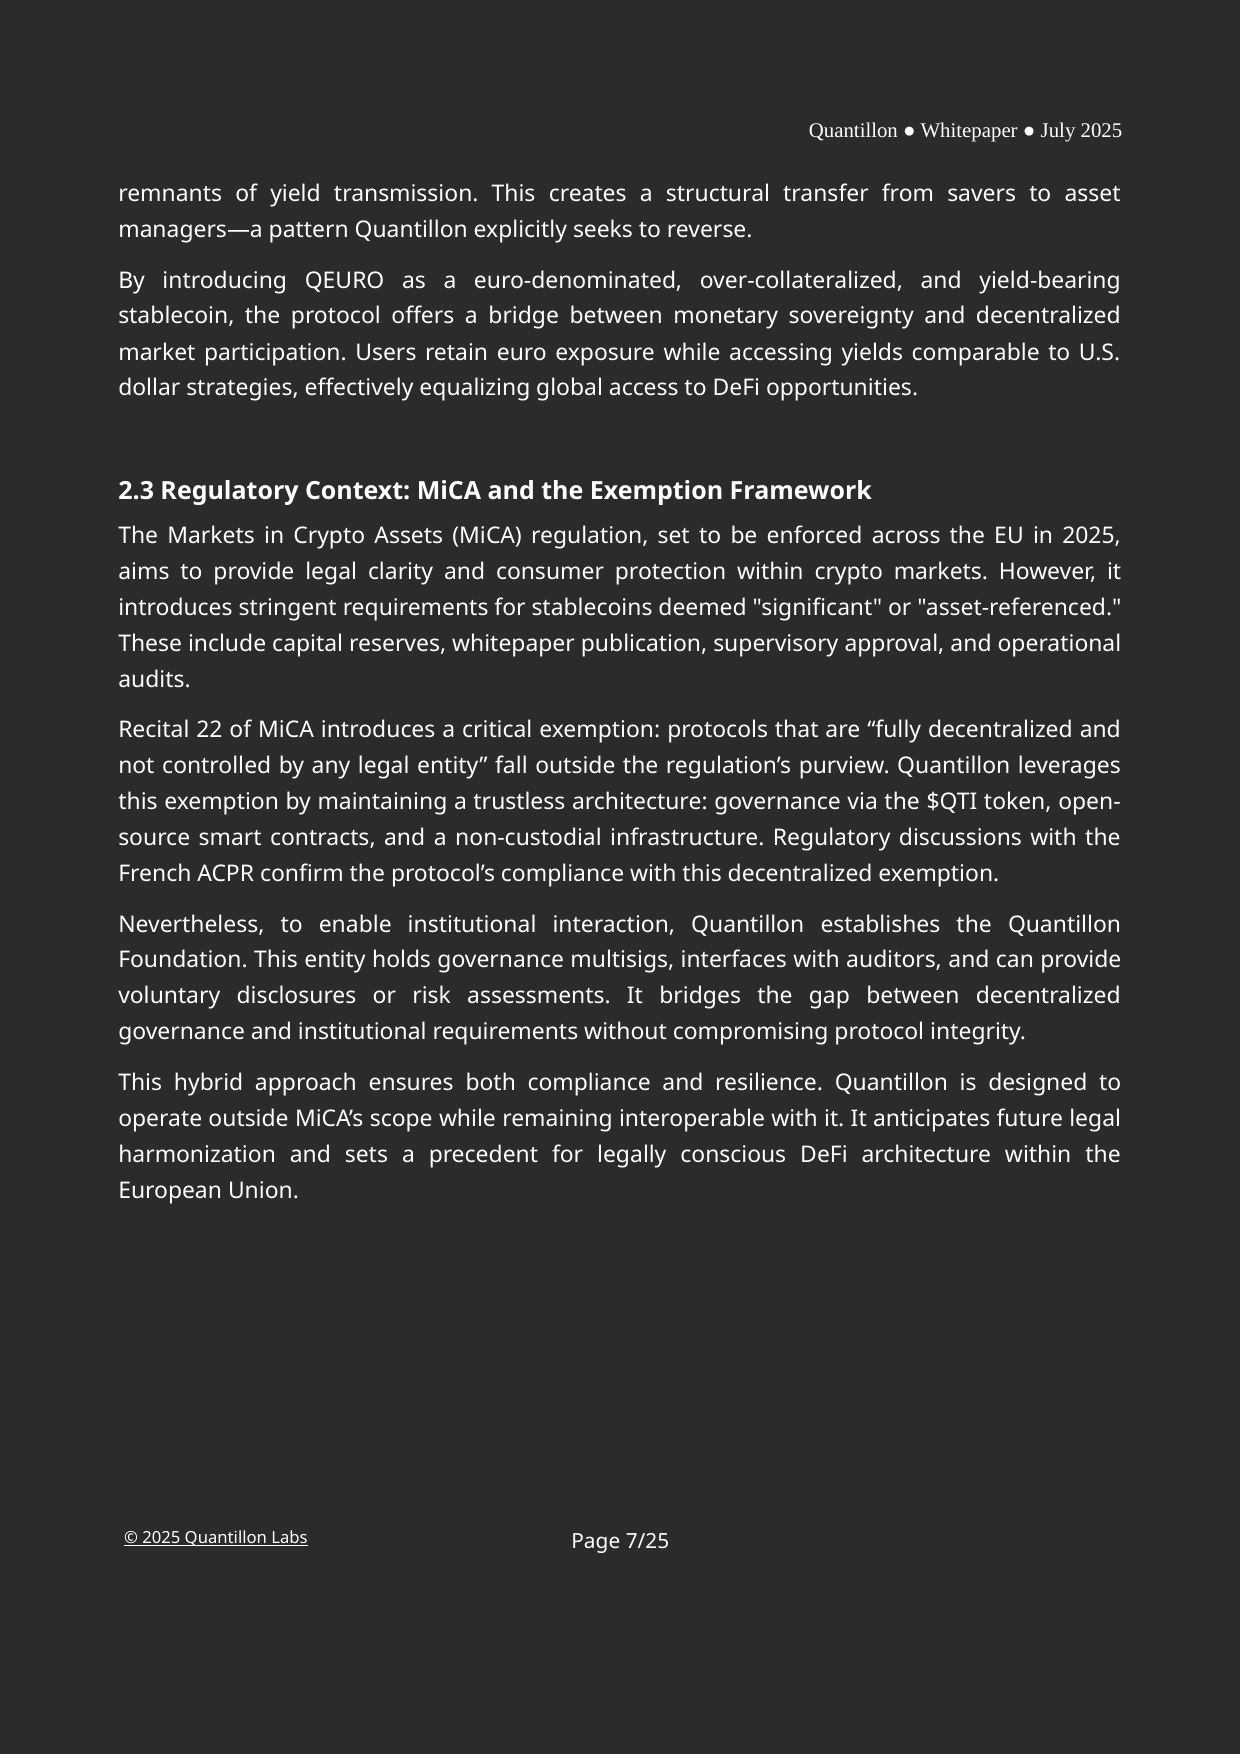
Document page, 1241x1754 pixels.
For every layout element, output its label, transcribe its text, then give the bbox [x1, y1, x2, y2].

text Nevertheless, to enable institutional interaction, Quantillon establishes the Quantillon Foundation. This entity holds governance multisigs, interfaces with auditors, and can provide voluntary disclosures or risk assessments. It bridges the gap between decentralized governance and institutional requirements without compromising protocol integrity. [118, 907, 1122, 1047]
text By introducing QEURO as a euro-denominated, over-collateralized, and yield-bearing stablecoin, the protocol offers a bridge between monetary sovereignty and decentralized market participation. Users retain euro exposure while accessing yields comparable to U.S. dollar strategies, effectively equalizing global access to DeFi opportunities. [118, 263, 1122, 403]
subtitle 2.3 Regulatory Context: MiCA and the Exemption Framework [118, 472, 1122, 506]
text The Markets in Crypto Assets (MiCA) regulation, set to be enforced across the EU in 2025, aims to provide legal clarity and consumer protection within crypto markets. However, it introduces stringent requirements for stablecoins deemed "significant" or "asset-referenced." These include capital reserves, whitepaper publication, supervisory approval, and operational audits. [118, 519, 1122, 694]
text Recital 22 of MiCA introduces a critical exemption: protocols that are “fully decentralized and not controlled by any legal entity” fall outside the regulation’s purview. Quantillon leverages this exemption by maintaining a trustless architecture: governance via the $QTI token, open-source smart contracts, and a non-custodial infrastructure. Regulatory discussions with the French ACPR confirm the protocol’s compliance with this decentralized exemption. [118, 713, 1122, 888]
text remnants of yield transmission. This creates a structural transfer from savers to asset managers—a pattern Quantillon explicitly seeks to reverse. [118, 177, 1122, 244]
text This hybrid approach ensures both compliance and resilience. Quantillon is designed to operate outside MiCA’s scope while remaining interoperable with it. It anticipates future legal harmonization and sets a precedent for legally conscious DeFi architecture within the European Union. [118, 1066, 1122, 1205]
